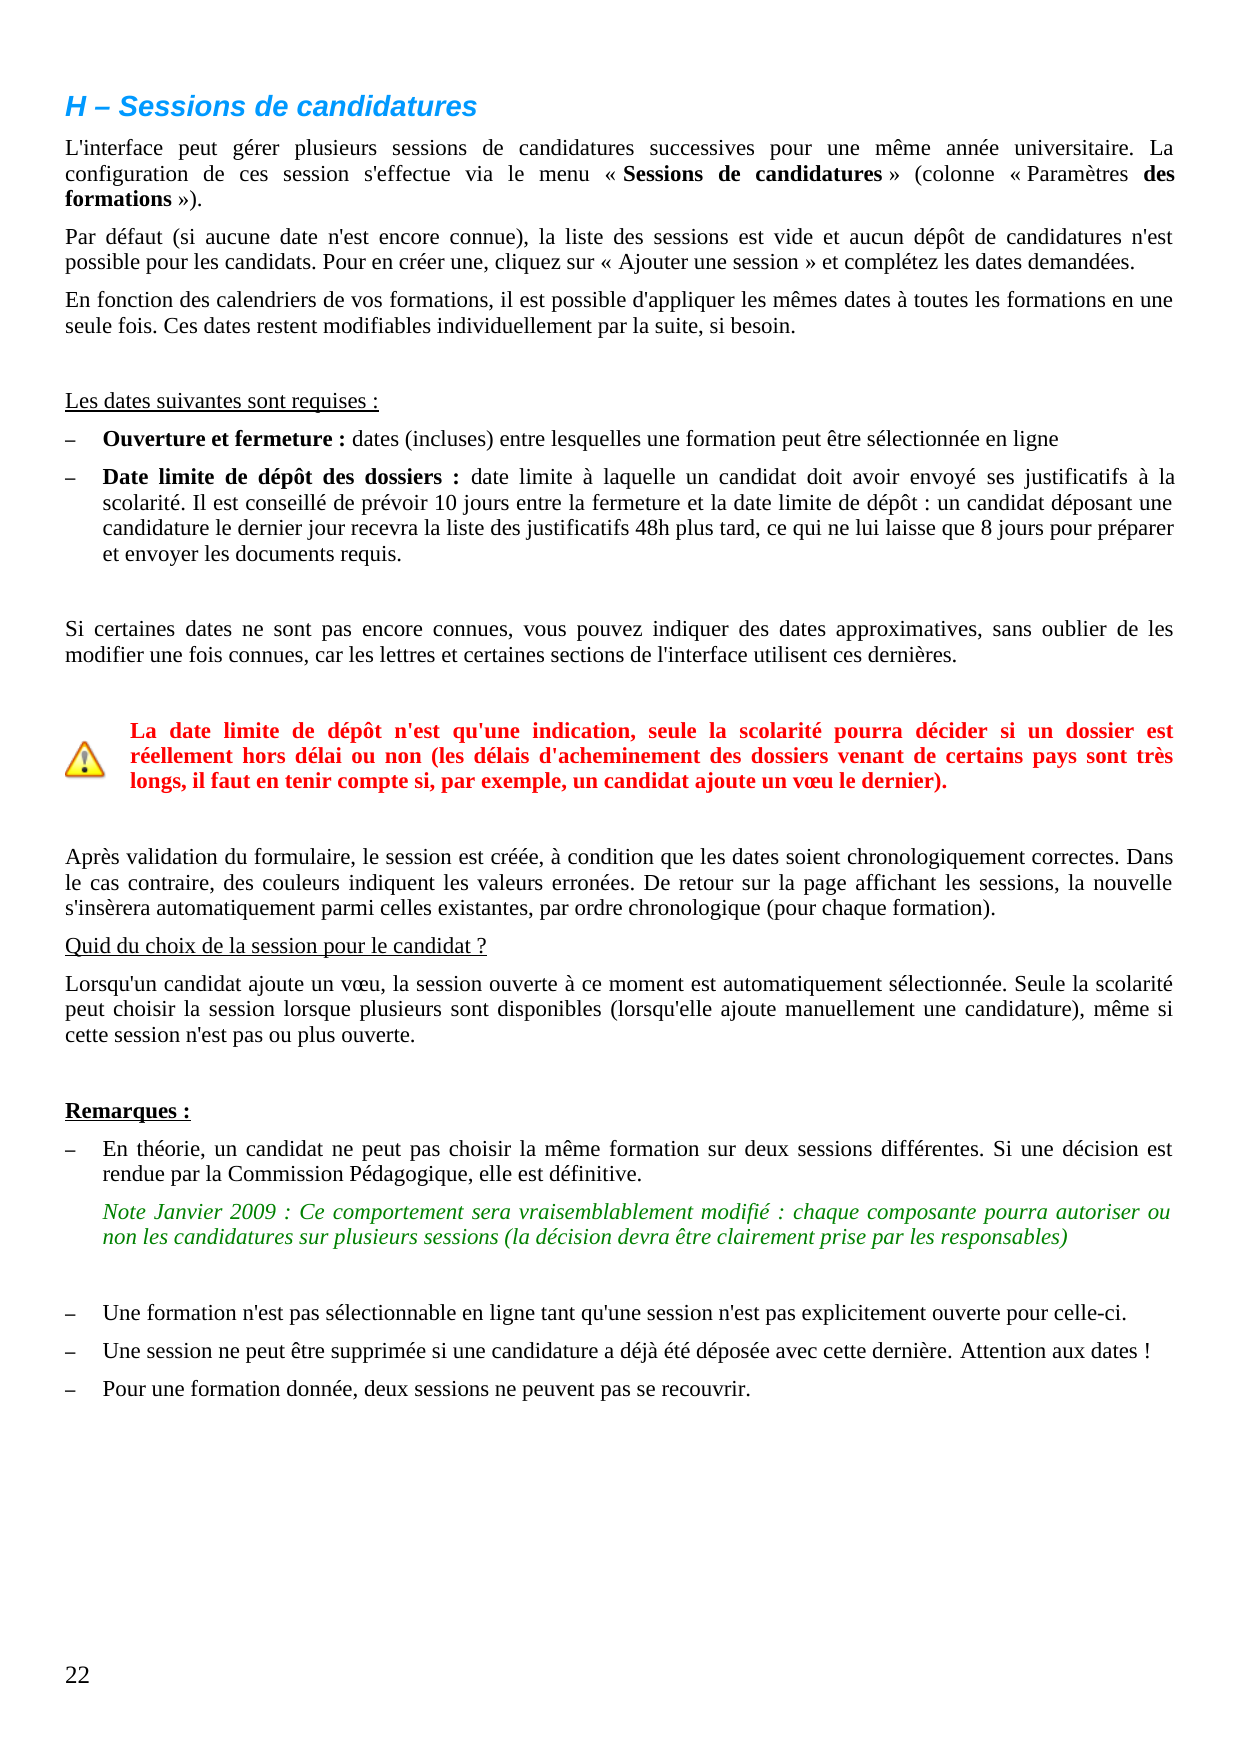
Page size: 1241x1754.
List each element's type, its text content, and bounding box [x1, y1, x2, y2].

text Les dates suivantes sont requises : [65, 388, 1175, 414]
text Quid du choix de la session pour le candidat ? [65, 933, 1175, 958]
list En théorie, un candidat ne peut pas choisir la même formation sur deux sessions différentes. Si une décision est rendue par la Commission Pédagogique, elle est définitive. [65, 1136, 1175, 1186]
list Note Janvier 2009 : Ce comportement sera vraisemblablement modifié : chaque composante pourra autoriser ou non les candidatures sur plusieurs sessions (la décision devra être clairement prise par les responsables) [65, 1199, 1175, 1250]
text En fonction des calendriers de vos formations, il est possible d'appliquer les mêmes dates à toutes les formations en une seule fois. Ces dates restent modifiables individuellement par la suite, si besoin. [65, 287, 1175, 338]
text La date limite de dépôt n'est qu'une indication, seule la scolarité pourra décider si un dossier est réellement hors délai ou non (les délais d'acheminement des dossiers venant de certains pays sont très longs, il faut en tenir compte si, par exemple, un candidat ajoute un vœu le dernier). [65, 718, 1175, 794]
list Ouverture et fermeture : dates (incluses) entre lesquelles une formation peut être sélectionnée en ligne [65, 426, 1175, 452]
picture [65, 739, 107, 782]
text Remarques : [65, 1098, 1175, 1123]
text Par défaut (si aucune date n'est encore connue), la liste des sessions est vide et aucun dépôt de candidatures n'est possible pour les candidats. Pour en créer une, cliquez sur « Ajouter une session » et complétez les dates demandées. [65, 224, 1175, 275]
list Une session ne peut être supprimée si une candidature a déjà été déposée avec cette dernière. Attention aux dates ! [65, 1338, 1175, 1363]
list Date limite de dépôt des dossiers : date limite à laquelle un candidat doit avoir envoyé ses justificatifs à la scolarité. Il est conseillé de prévoir 10 jours entre la fermeture et la date limite de dépôt : un candidat déposant une candidature le dernier jour recevra la liste des justificatifs 48h plus tard, ce qui ne lui laisse que 8 jours pour préparer et envoyer les documents requis. [65, 464, 1175, 566]
list Une formation n'est pas sélectionnable en ligne tant qu'une session n'est pas explicitement ouverte pour celle-ci. [65, 1300, 1175, 1326]
text L'interface peut gérer plusieurs sessions de candidatures successives pour une même année universitaire. La configuration de ces session s'effectue via le menu « Sessions de candidatures » (colonne « Paramètres des formations »). [65, 135, 1175, 211]
text Si certaines dates ne sont pas encore connues, vous pouvez indiquer des dates approximatives, sans oublier de les modifier une fois connues, car les lettres et certaines sections de l'interface utilisent ces dernières. [65, 616, 1175, 667]
list Pour une formation donnée, deux sessions ne peuvent pas se recouvrir. [65, 1376, 1175, 1401]
text Lorsqu'un candidat ajoute un vœu, la session ouverte à ce moment est automatiquement sélectionnée. Seule la scolarité peut choisir la session lorsque plusieurs sont disponibles (lorsqu'elle ajoute manuellement une candidature), même si cette session n'est pas ou plus ouverte. [65, 971, 1175, 1047]
subtitle H – Sessions de candidatures [65, 90, 1175, 123]
text Après validation du formulaire, le session est créée, à condition que les dates soient chronologiquement correctes. Dans le cas contraire, des couleurs indiquent les valeurs erronées. De retour sur la page affichant les sessions, la nouvelle s'insèrera automatiquement parmi celles existantes, par ordre chronologique (pour chaque formation). [65, 844, 1175, 921]
